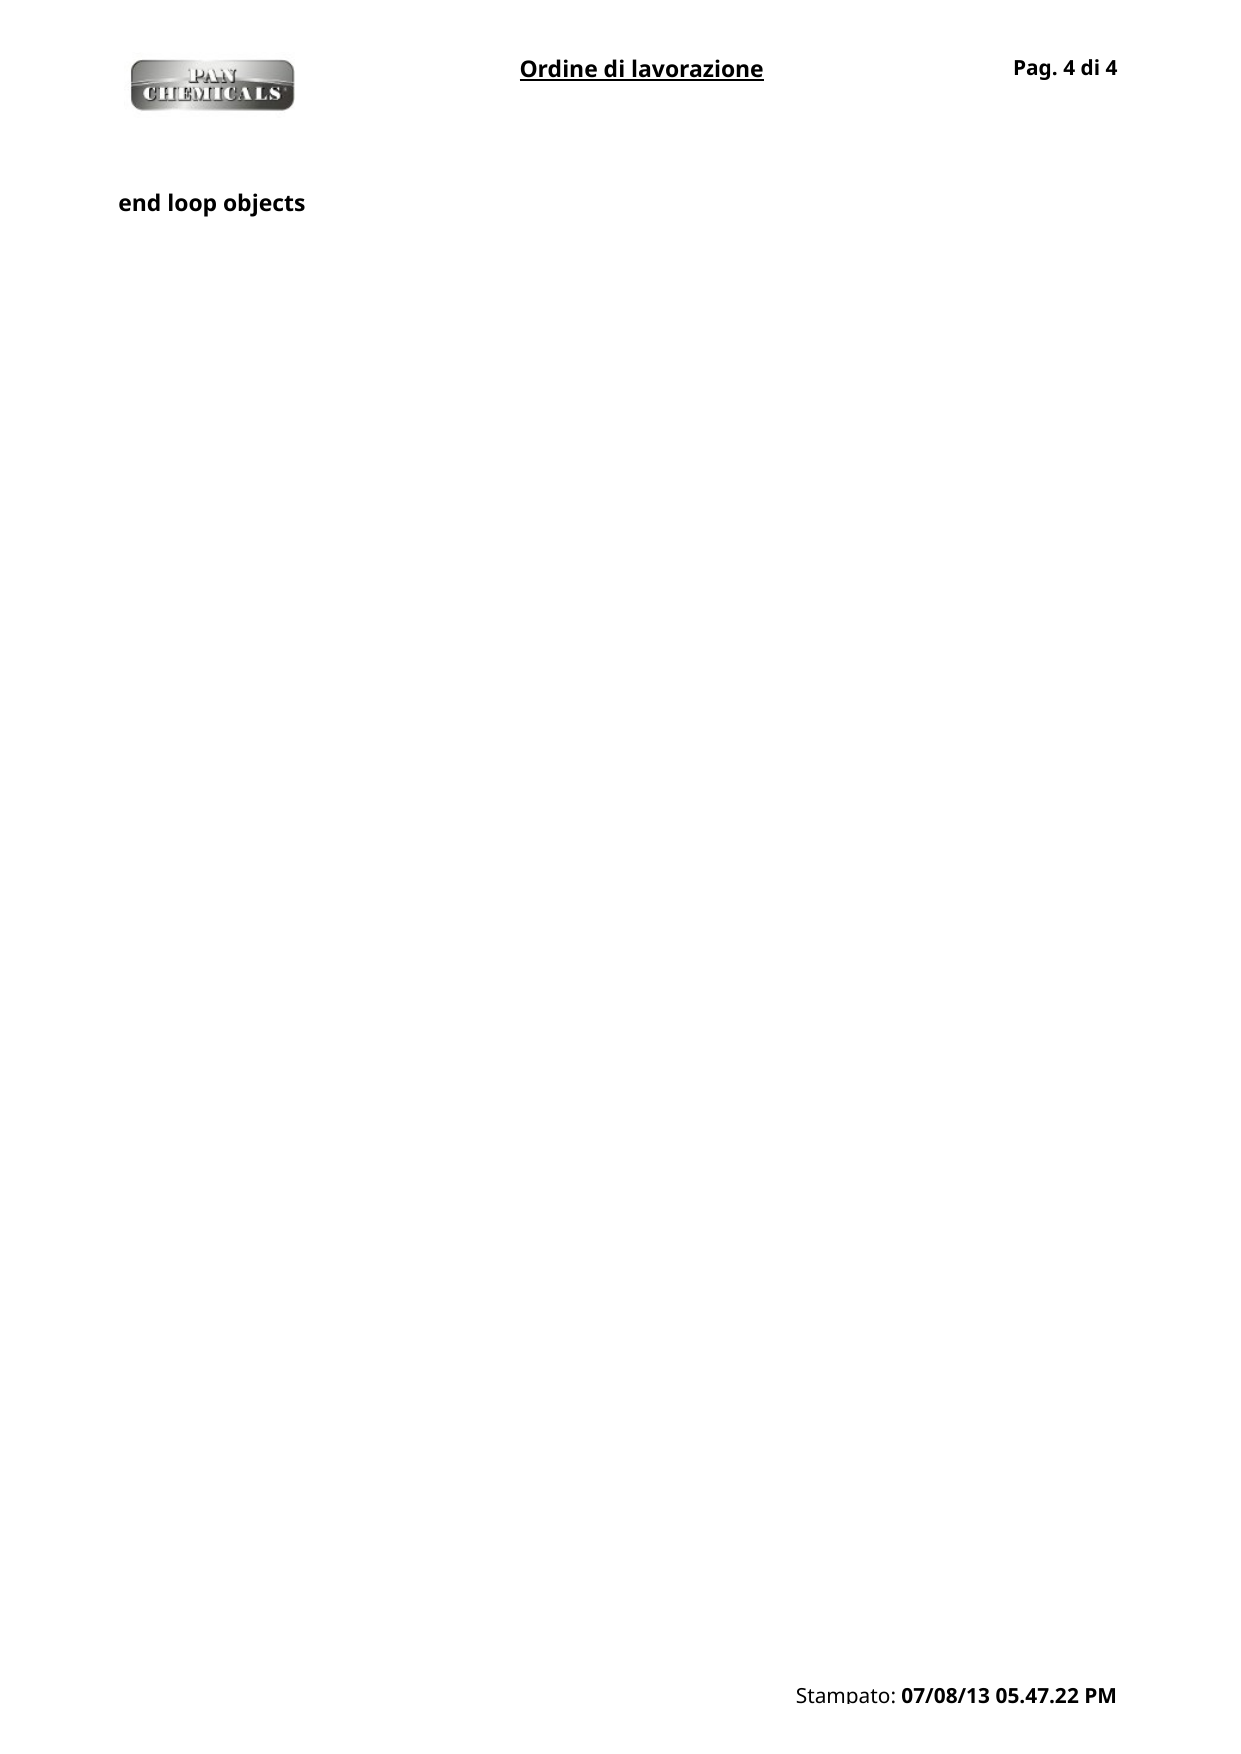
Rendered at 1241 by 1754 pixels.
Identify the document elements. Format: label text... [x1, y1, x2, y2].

text end loop objects [118, 187, 1122, 218]
text </if> [118, 158, 1122, 187]
picture [123, 52, 302, 118]
